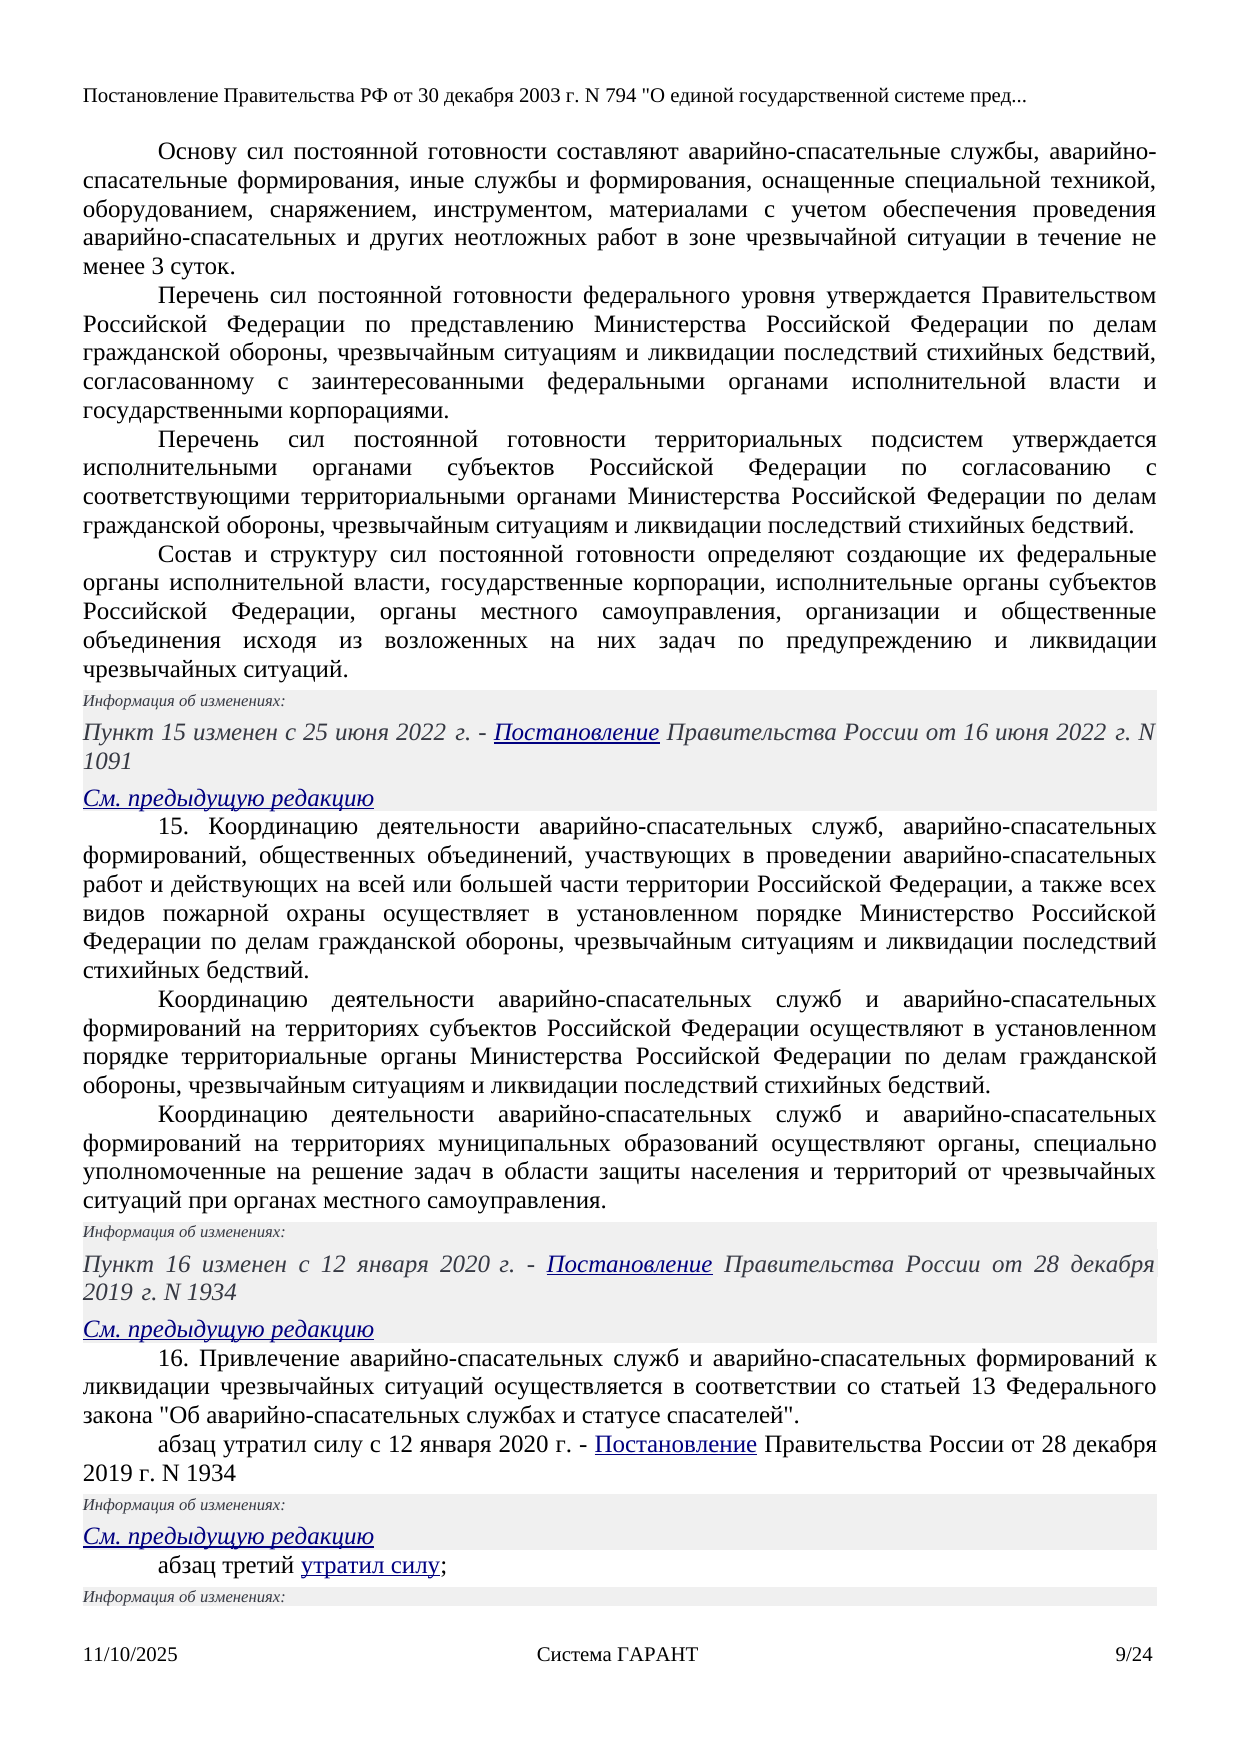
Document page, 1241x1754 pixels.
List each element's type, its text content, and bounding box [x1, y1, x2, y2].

text См. предыдущую редакцию [377, 1521, 1157, 1550]
text Информация об изменениях: [287, 1587, 1157, 1606]
text Основу сил постоянной готовности составляют аварийно-спасательные службы, аварийно-спасательные формирования, иные службы и формирования, оснащенные специальной техникой, оборудованием, снаряжением, инструментом, материалами с учетом обеспечения проведения аварийно-спасательных и других неотложных работ в зоне чрезвычайной ситуации в течение не менее 3 суток. [83, 136, 1157, 280]
text Состав и структуру сил постоянной готовности определяют создающие их федеральные органы исполнительной власти, государственные корпорации, исполнительные органы субъектов Российской Федерации, органы местного самоуправления, организации и общественные объединения исходя из возложенных на них задач по предупреждению и ликвидации чрезвычайных ситуаций. [83, 539, 1157, 682]
text Перечень сил постоянной готовности территориальных подсистем утверждается исполнительными органами субъектов Российской Федерации по согласованию с соответствующими территориальными органами Министерства Российской Федерации по делам гражданской обороны, чрезвычайным ситуациям и ликвидации последствий стихийных бедствий. [83, 424, 1157, 539]
text 15. Координацию деятельности аварийно-спасательных служб, аварийно-спасательных формирований, общественных объединений, участвующих в проведении аварийно-спасательных работ и действующих на всей или большей части территории Российской Федерации, а также всех видов пожарной охраны осуществляет в установленном порядке Министерство Российской Федерации по делам гражданской обороны, чрезвычайным ситуациям и ликвидации последствий стихийных бедствий. [83, 811, 1157, 984]
text Перечень сил постоянной готовности федерального уровня утверждается Правительством Российской Федерации по представлению Министерства Российской Федерации по делам гражданской обороны, чрезвычайным ситуациям и ликвидации последствий стихийных бедствий, согласованному с заинтересованными федеральными органами исполнительной власти и государственными корпорациями. [83, 280, 1157, 424]
text абзац третий утратил силу; [83, 1550, 1157, 1579]
text См. предыдущую редакцию [377, 783, 1157, 811]
text Информация об изменениях: [287, 1222, 1157, 1241]
text Пункт 15 изменен с 25 июня 2022 г. - Постановление Правительства России от 16 июня 2022 г. N 1091 [135, 743, 1157, 775]
text См. предыдущую редакцию [377, 1314, 1157, 1343]
text Информация об изменениях: [287, 1494, 1157, 1513]
text Пункт 16 изменен с 12 января 2020 г. - Постановление Правительства России от 28 декабря 2019 г. N 1934 [83, 1275, 1157, 1306]
text абзац утратил силу с 12 января 2020 г. - Постановление Правительства России от 28 декабря 2019 г. N 1934 [83, 1429, 1157, 1486]
text Информация об изменениях: [287, 690, 1157, 709]
text 16. Привлечение аварийно-спасательных служб и аварийно-спасательных формирований к ликвидации чрезвычайных ситуаций осуществляется в соответствии со статьей 13 Федерального закона "Об аварийно-спасательных службах и статусе спасателей". [83, 1343, 1157, 1429]
text Координацию деятельности аварийно-спасательных служб и аварийно-спасательных формирований на территориях субъектов Российской Федерации осуществляют в установленном порядке территориальные органы Министерства Российской Федерации по делам гражданской обороны, чрезвычайным ситуациям и ликвидации последствий стихийных бедствий. [83, 984, 1157, 1099]
text Координацию деятельности аварийно-спасательных служб и аварийно-спасательных формирований на территориях муниципальных образований осуществляют органы, специально уполномоченные на решение задач в области защиты населения и территорий от чрезвычайных ситуаций при органах местного самоуправления. [83, 1099, 1157, 1214]
